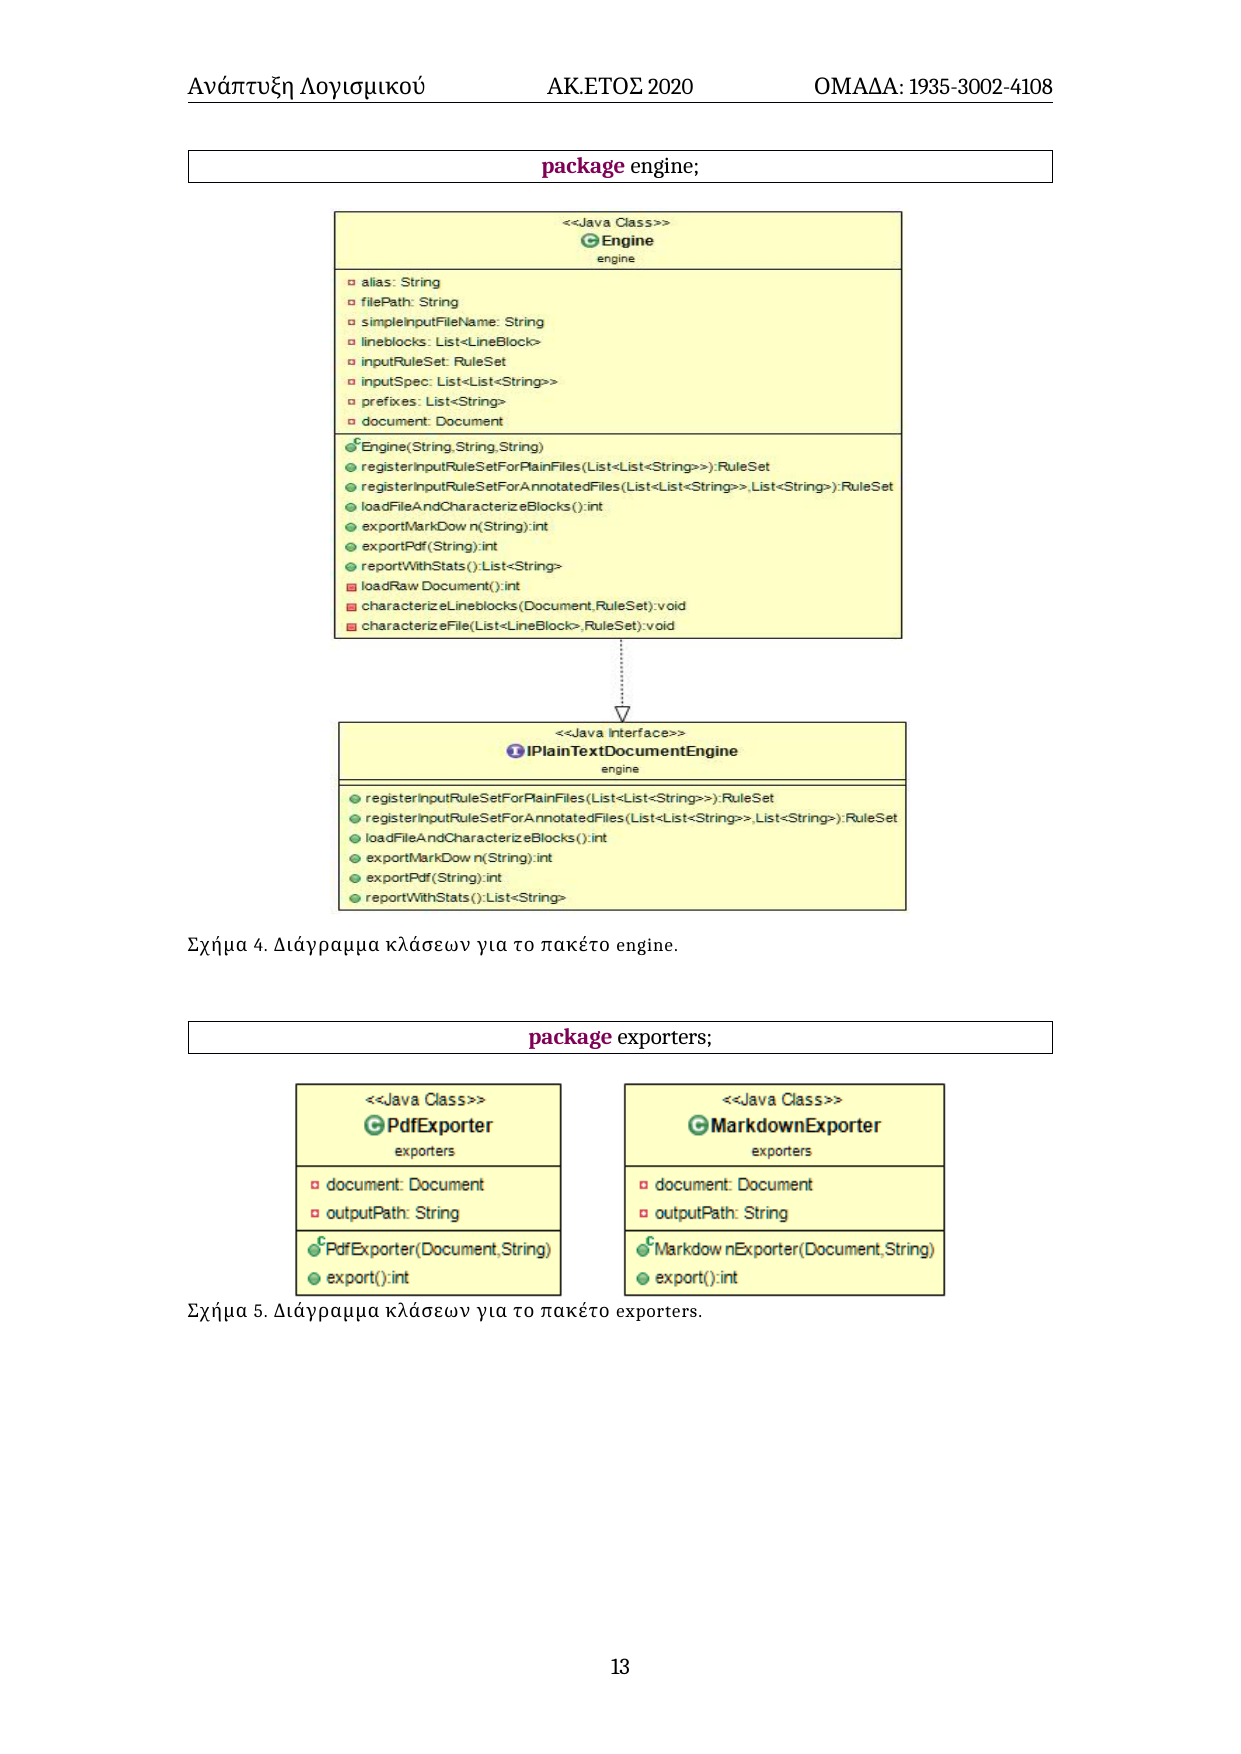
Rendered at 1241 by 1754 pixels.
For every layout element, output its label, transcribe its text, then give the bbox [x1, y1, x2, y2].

picture [291, 1080, 949, 1301]
picture [330, 208, 911, 914]
text Σχήμα 4. Διάγραμμα κλάσεων για το πακέτο engine. [187, 209, 1053, 956]
text Σχήμα 5. Διάγραμμα κλάσεων για το πακέτο exporters. [187, 1080, 1053, 1322]
text package exporters; [189, 1022, 1052, 1053]
text package engine; [189, 151, 1052, 182]
